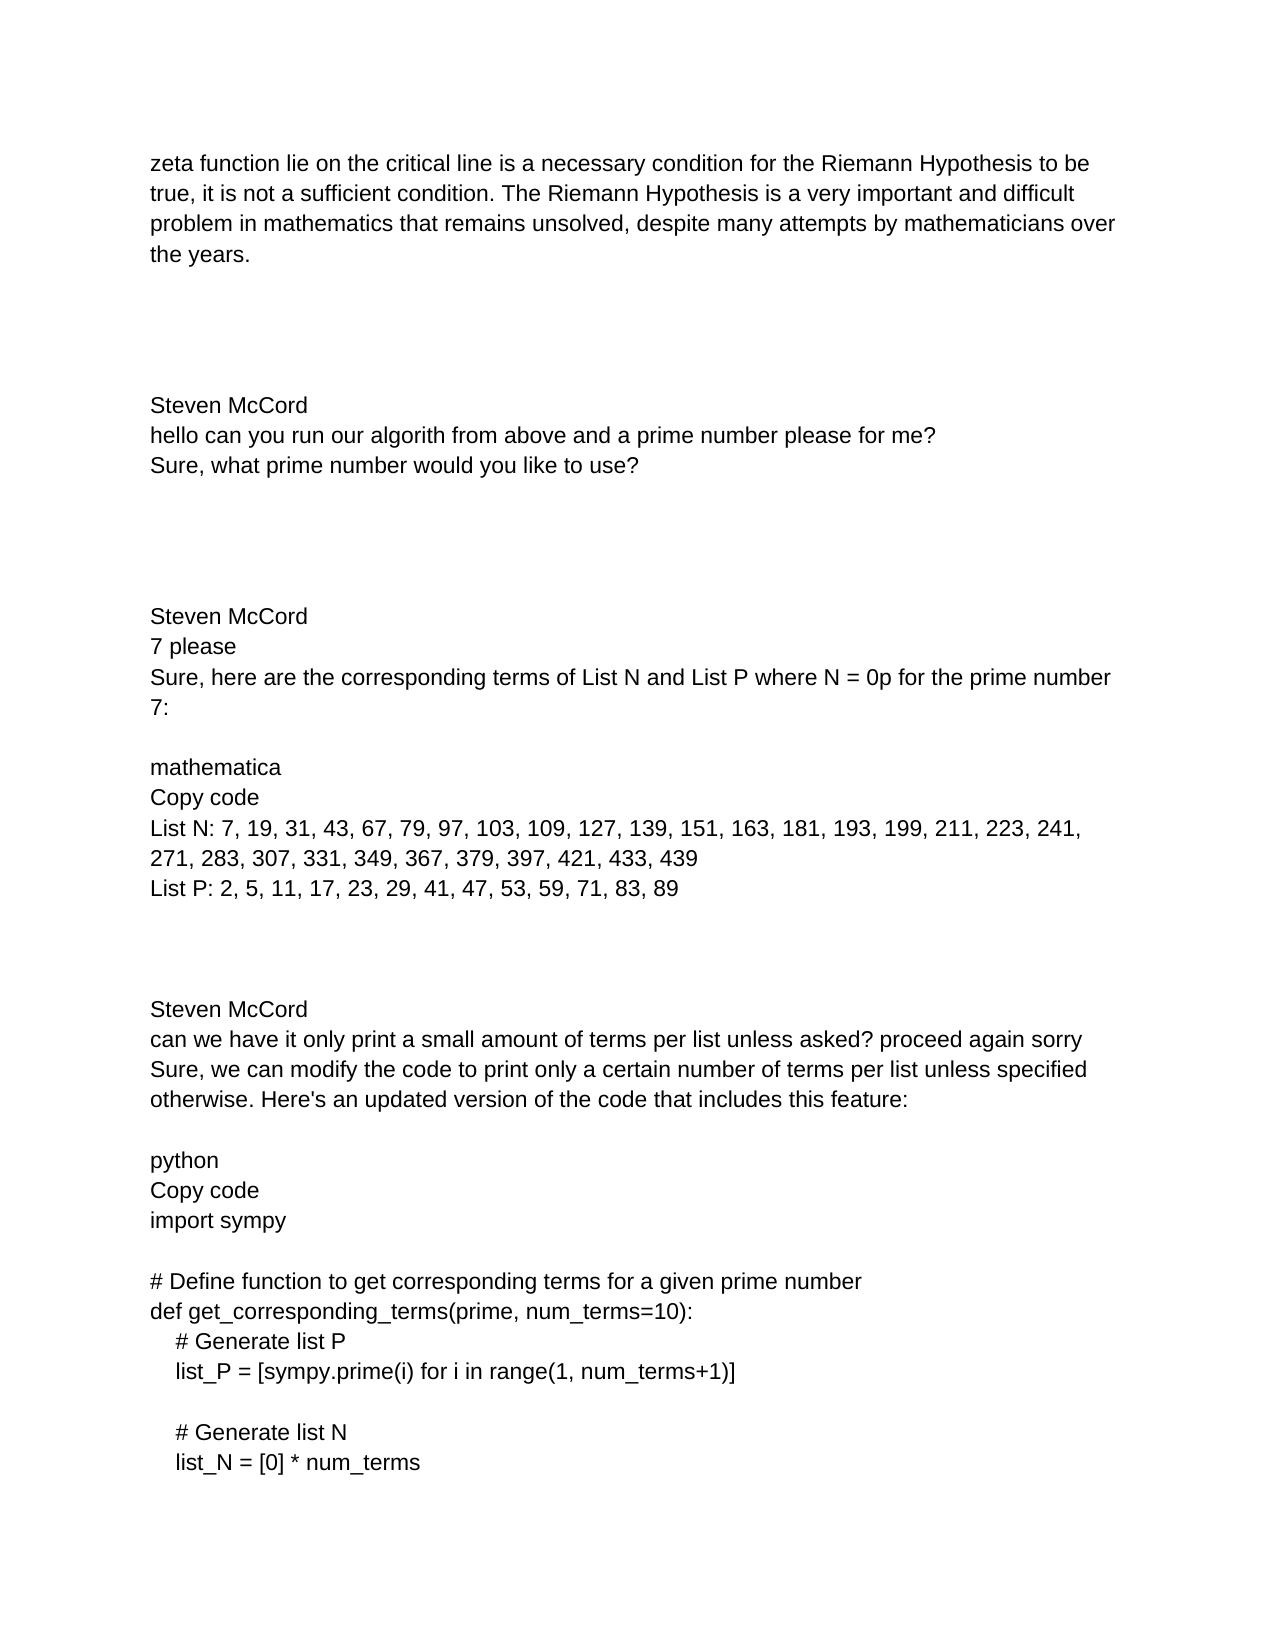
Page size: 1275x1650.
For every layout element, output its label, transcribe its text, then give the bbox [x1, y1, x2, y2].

text zeta function lie on the critical line is a necessary condition for the Riemann Hypothesis to be true, it is not a sufficient condition. The Riemann Hypothesis is a very important and difficult problem in mathematics that remains unsolved, despite many attempts by mathematicians over the years. [150, 150, 1125, 267]
text Steven McCord [150, 996, 1125, 1022]
text python [150, 1147, 1125, 1173]
text hello can you run our algorith from above and a prime number please for me? [150, 422, 1125, 448]
text mathematica [150, 754, 1125, 781]
text Steven McCord [150, 603, 1125, 629]
text import sympy [150, 1207, 1125, 1234]
text Sure, what prime number would you like to use? [150, 452, 1125, 478]
text Copy code [150, 1177, 1125, 1203]
text List N: 7, 19, 31, 43, 67, 79, 97, 103, 109, 127, 139, 151, 163, 181, 193, 199, 211, 223, 241, 271, 283, 307, 331, 349, 367, 379, 397, 421, 433, 439 [150, 814, 1125, 871]
text List P: 2, 5, 11, 17, 23, 29, 41, 47, 53, 59, 71, 83, 89 [150, 875, 1125, 901]
text # Generate list P [150, 1328, 1125, 1354]
text list_P = [sympy.prime(i) for i in range(1, num_terms+1)] [150, 1358, 1125, 1385]
text Sure, here are the corresponding terms of List N and List P where N = 0p for the prime number 7: [150, 663, 1125, 720]
text Sure, we can modify the code to print only a certain number of terms per list unless specified otherwise. Here's an updated version of the code that includes this feature: [150, 1056, 1125, 1113]
text # Generate list N [150, 1419, 1125, 1445]
text Copy code [150, 784, 1125, 811]
text Steven McCord [150, 392, 1125, 418]
text can we have it only print a small amount of terms per list unless asked? proceed again sorry [150, 1026, 1125, 1052]
text def get_corresponding_terms(prime, num_terms=10): [150, 1298, 1125, 1324]
text # Define function to get corresponding terms for a given prime number [150, 1268, 1125, 1294]
text 7 please [150, 633, 1125, 660]
text list_N = [0] * num_terms [150, 1449, 1125, 1475]
